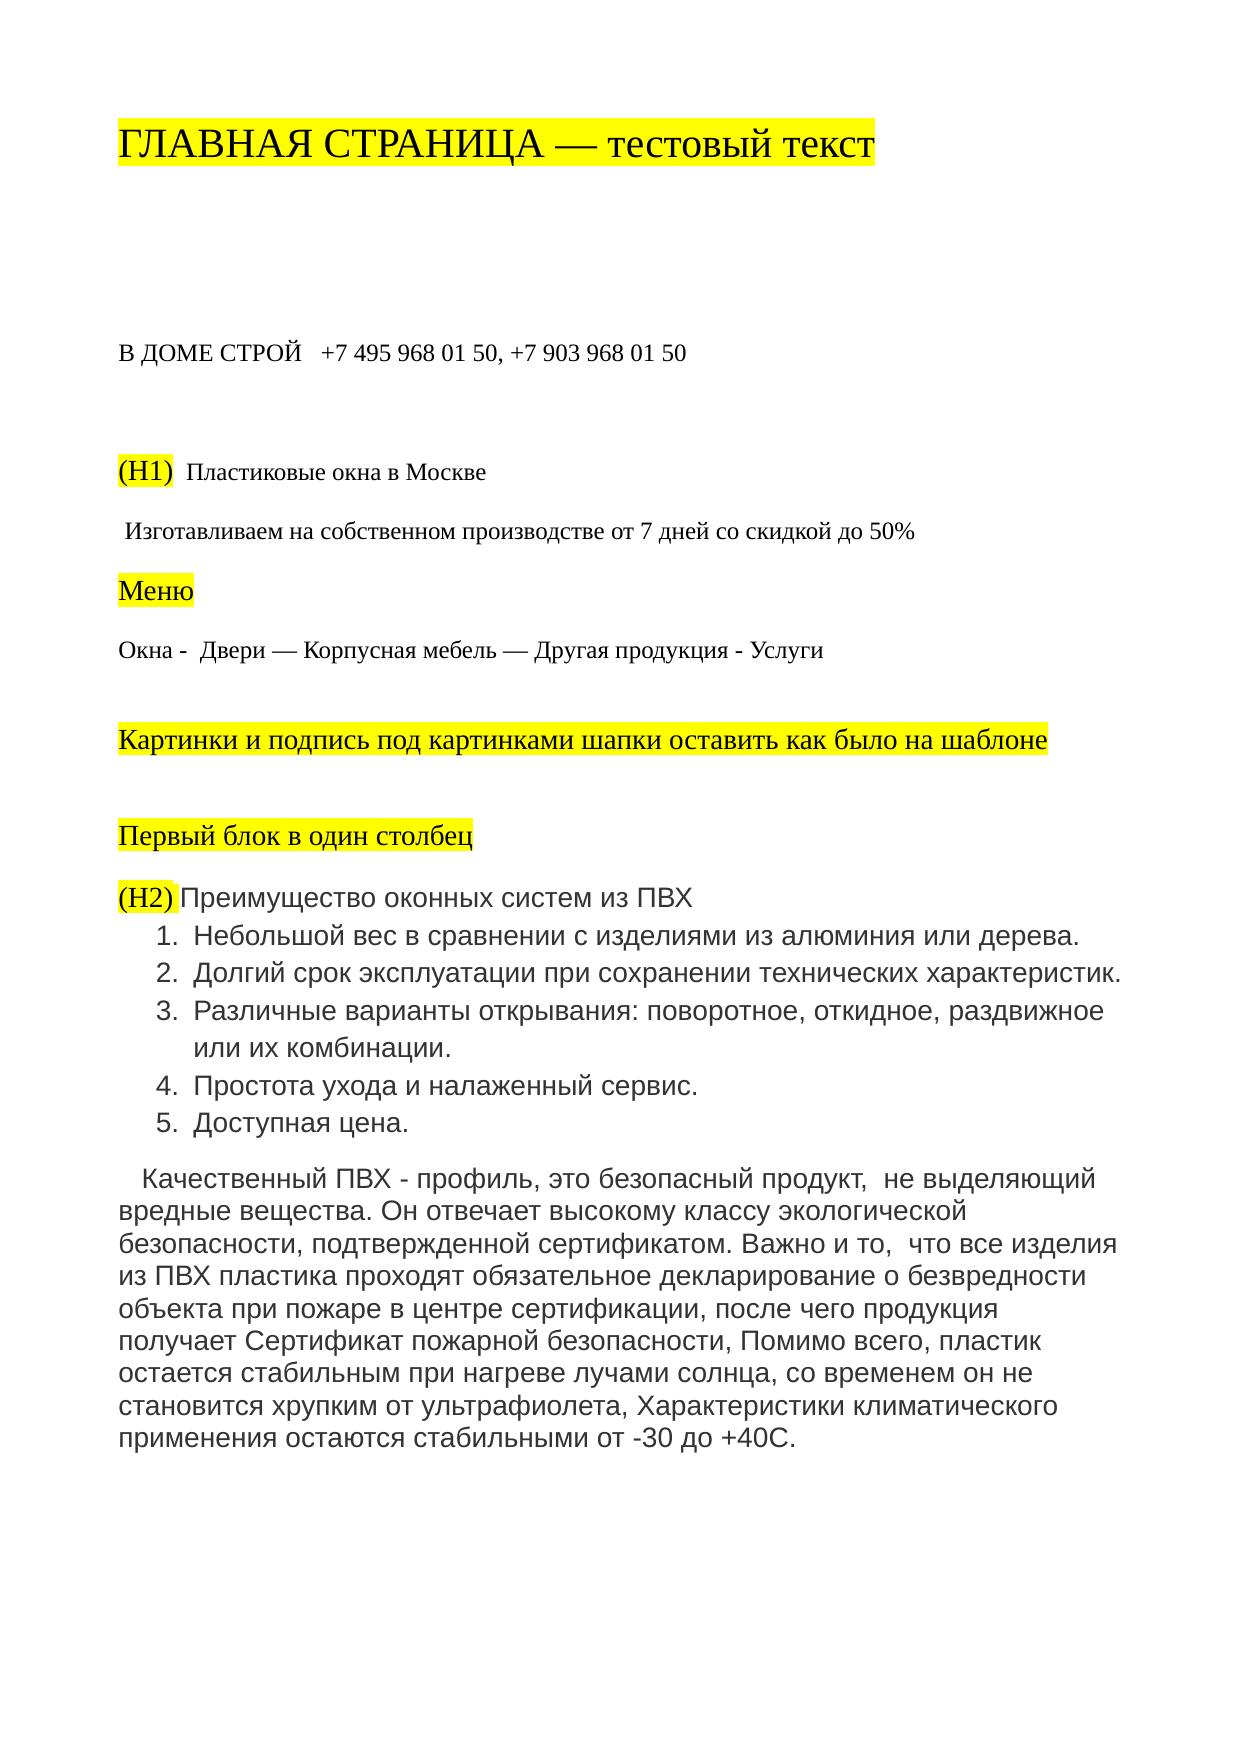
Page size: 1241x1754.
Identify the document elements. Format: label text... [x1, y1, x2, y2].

list Долгий срок эксплуатации при сохранении технических характеристик. [156, 951, 1122, 988]
list Доступная цена. [156, 1101, 1122, 1138]
text Качественный ПВХ - профиль, это безопасный продукт, не выделяющий вредные вещества. Он отвечает высокому классу экологической безопасности, подтвержденной сертификатом. Важно и то, что все изделия из ПВХ пластика проходят обязательное декларирование о безвредности объекта при пожаре в центре сертификации, после чего продукция получает Сертификат пожарной безопасности, Помимо всего, пластик остается стабильным при нагреве лучами солнца, со временем он не становится хрупким от ультрафиолета, Характеристики климатического применения остаются стабильными от -30 до +40С. [118, 1162, 1122, 1486]
text Меню [118, 573, 1122, 607]
text Изготавливаем на собственном производстве от 7 дней со скидкой до 50% [118, 487, 1122, 573]
text ГЛАВНАЯ СТРАНИЦА — тестовый текст [118, 118, 1122, 166]
list Различные варианты открывания: поворотное, откидное, раздвижное или их комбинации. [156, 988, 1122, 1063]
list Простота ухода и налаженный сервис. [156, 1063, 1122, 1101]
list Небольшой вес в сравнении с изделиями из алюминия или дерева. [156, 913, 1122, 951]
text Первый блок в один столбец (H2) Преимущество оконных систем из ПВХ [118, 789, 1122, 913]
text В ДОМЕ СТРОЙ +7 495 968 01 50, +7 903 968 01 50 (H1) Пластиковые окна в Москве [118, 338, 1122, 487]
text Окна - Двери — Корпусная мебель — Другая продукция - Услуги [118, 607, 1122, 664]
text Картинки и подпись под картинками шапки оставить как было на шаблоне [118, 722, 1122, 755]
